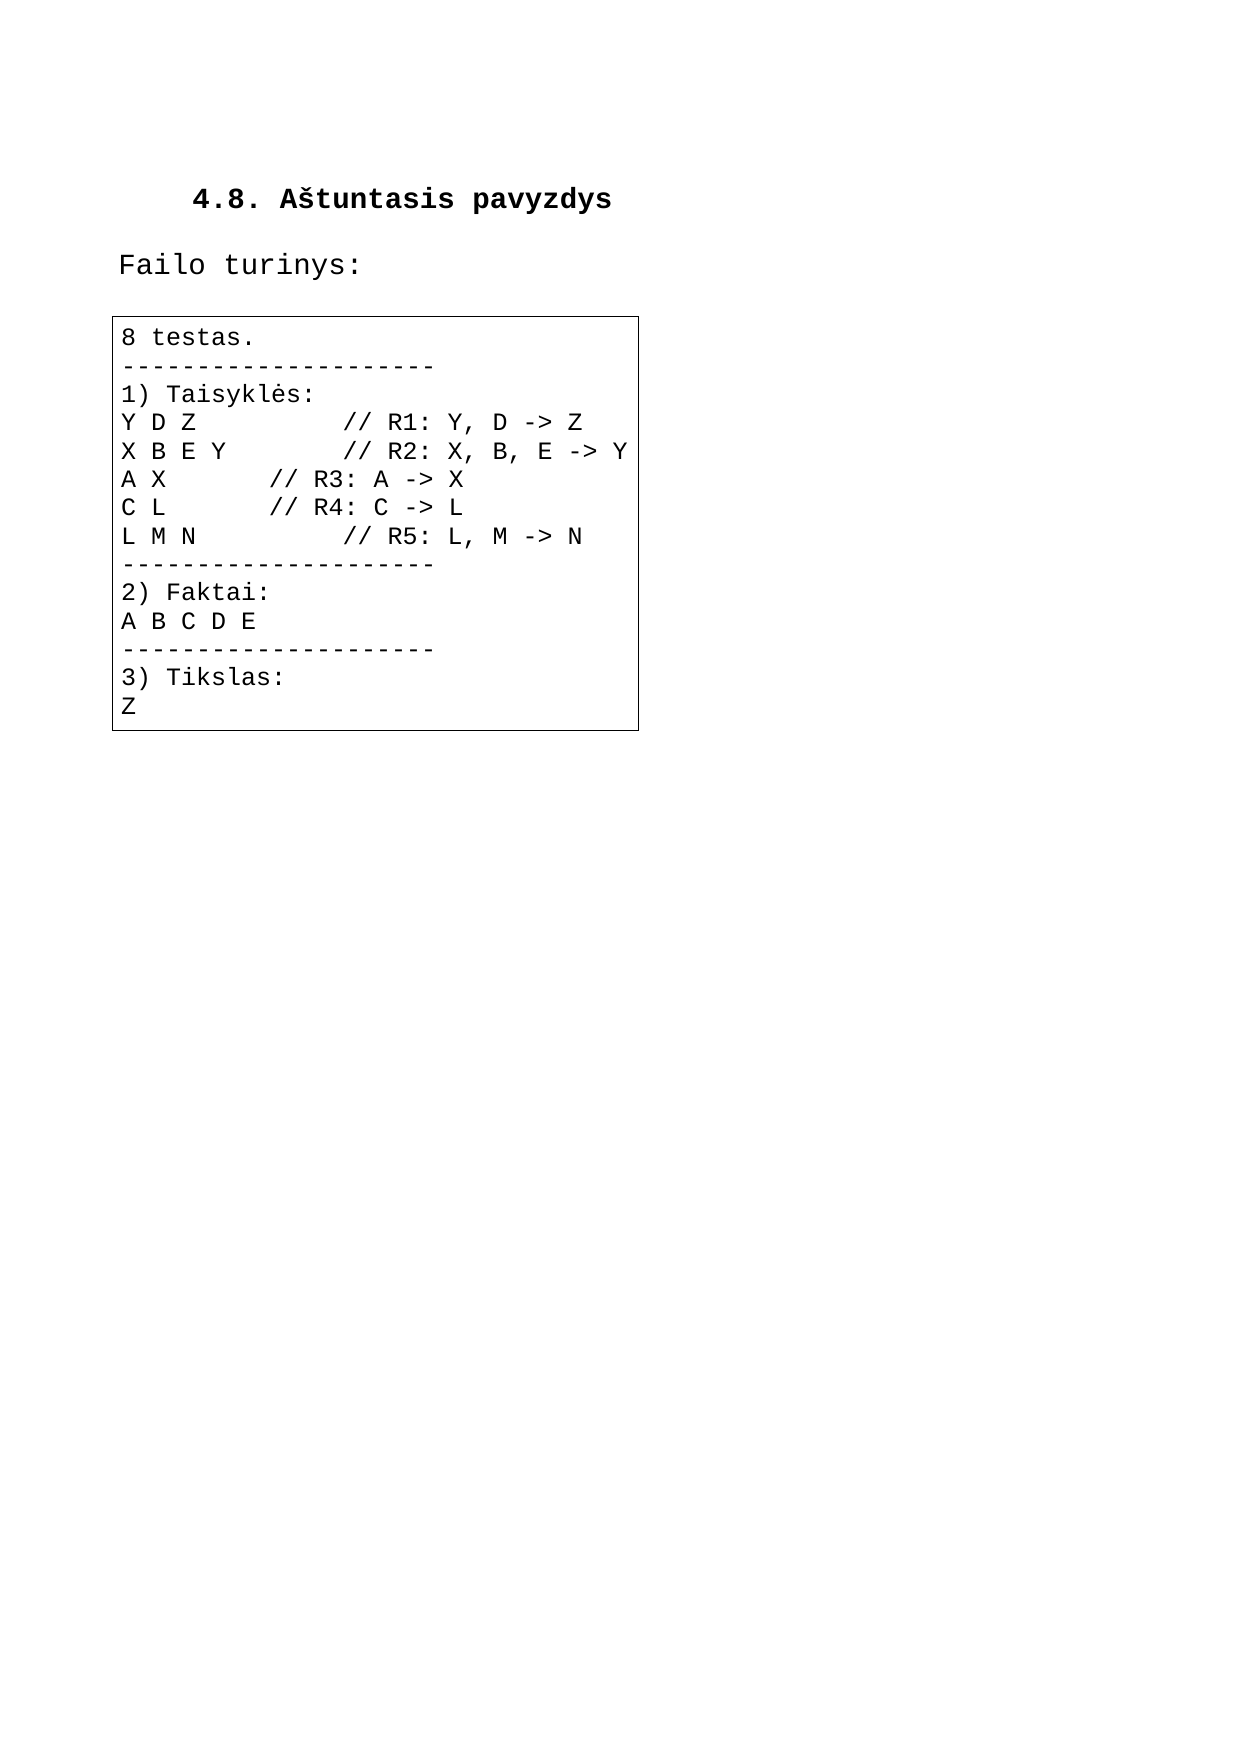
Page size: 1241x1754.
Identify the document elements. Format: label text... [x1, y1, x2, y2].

text X B E Y // R2: X, B, E -> Y [121, 438, 629, 467]
text 2) Faktai: [121, 580, 629, 608]
text 3) Tikslas: [121, 665, 629, 693]
text --------------------- [121, 637, 629, 665]
text 8 testas. [121, 325, 629, 353]
text Y D Z // R1: Y, D -> Z [121, 410, 629, 438]
text A B C D E [121, 608, 629, 637]
text Failo turinys: [118, 250, 1122, 283]
text A X // R3: A -> X [121, 467, 629, 495]
text Z [121, 693, 629, 722]
text 4.8. Aštuntasis pavyzdys [192, 184, 1122, 217]
text 1) Taisyklės: [121, 382, 629, 410]
text --------------------- [121, 353, 629, 382]
text C L // R4: C -> L [121, 495, 629, 523]
text L M N // R5: L, M -> N [121, 523, 629, 552]
text --------------------- [121, 552, 629, 580]
